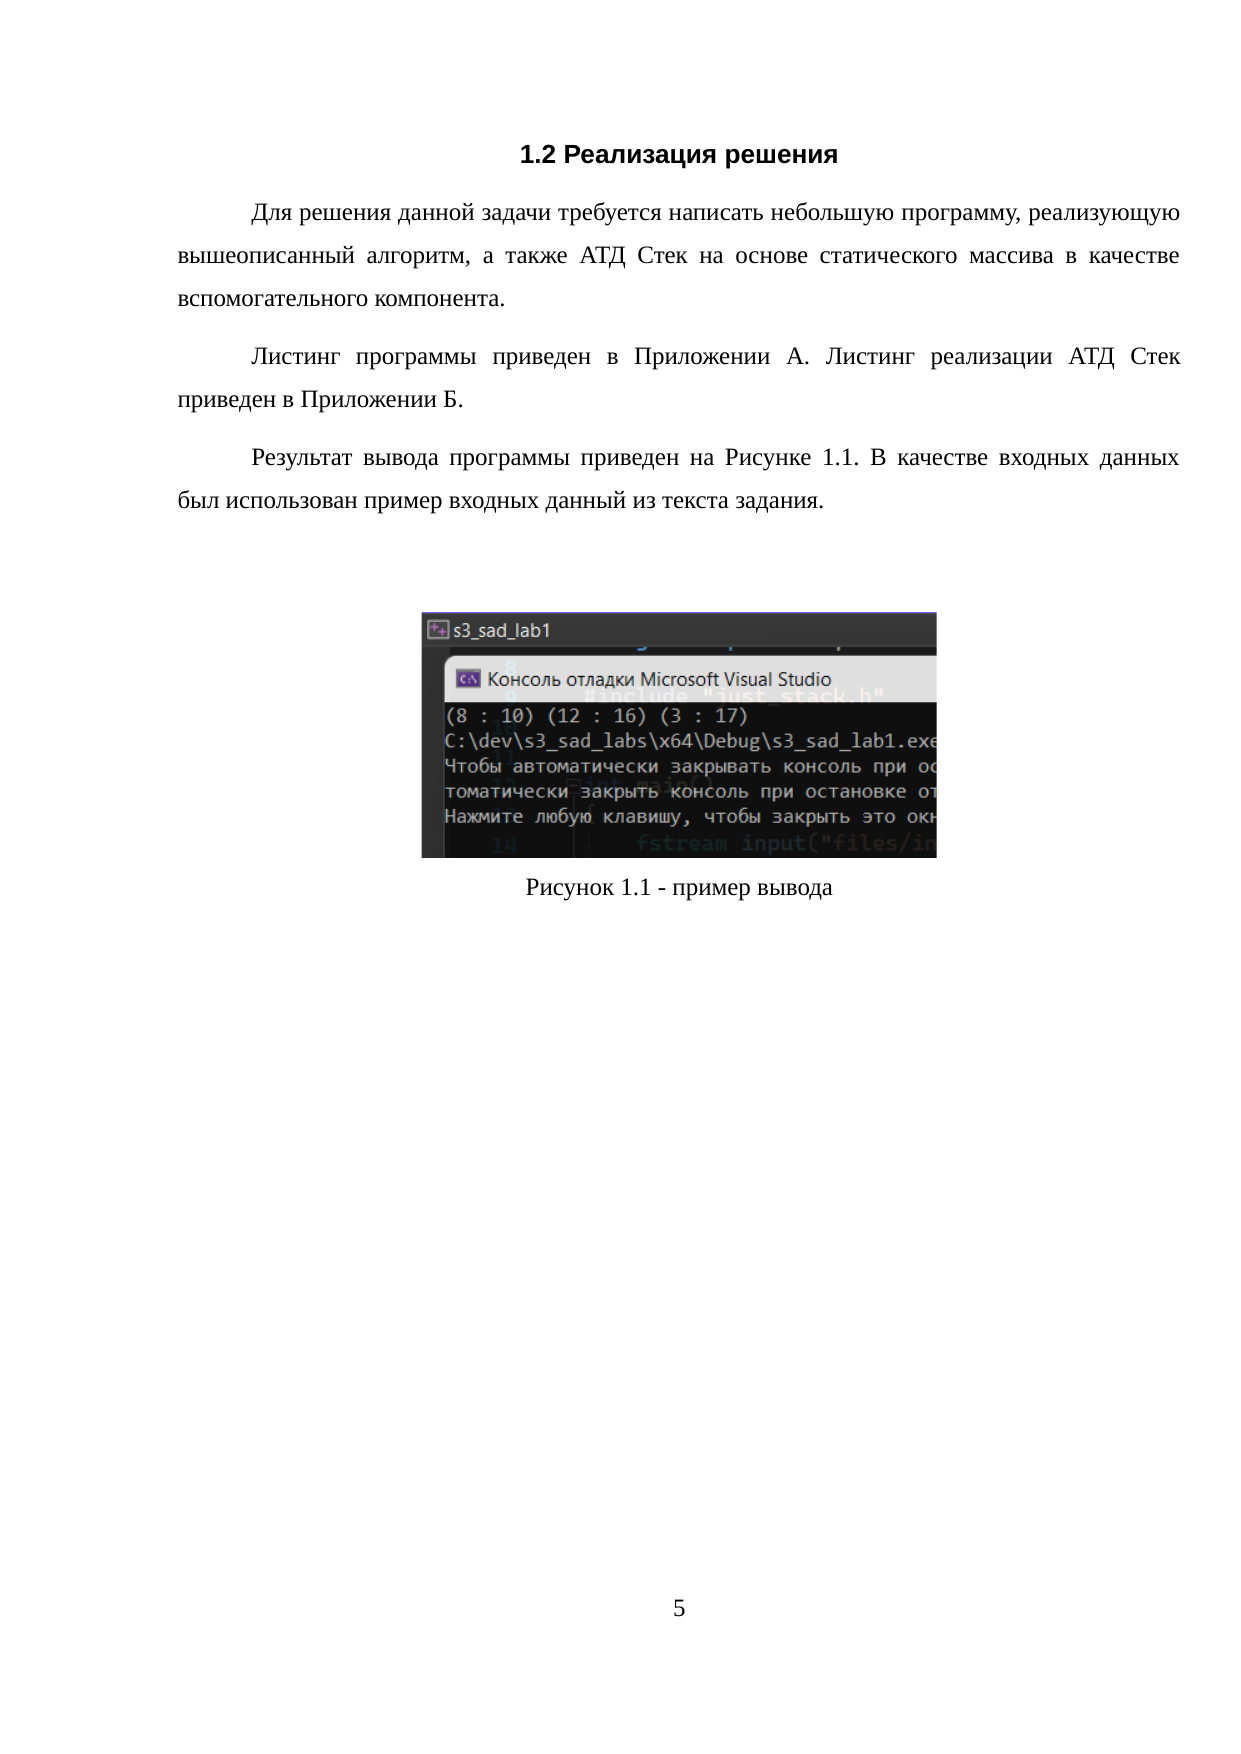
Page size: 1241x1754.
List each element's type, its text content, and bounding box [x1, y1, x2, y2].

text Рисунок 1.1 - пример вывода [422, 858, 937, 901]
text Листинг программы приведен в Приложении А. Листинг реализации АТД Стек приведен в Приложении Б. [177, 341, 1181, 413]
text Результат вывода программы приведен на Рисунке 1.1. В качестве входных данных был использован пример входных данный из текста задания. [177, 442, 1181, 513]
text Для решения данной задачи требуется написать небольшую программу, реализующую вышеописанный алгоритм, а также АТД Стек на основе статического массива в качестве вспомогательного компонента. [177, 197, 1181, 312]
picture [421, 612, 937, 858]
subtitle Реализация решения [177, 139, 1181, 169]
